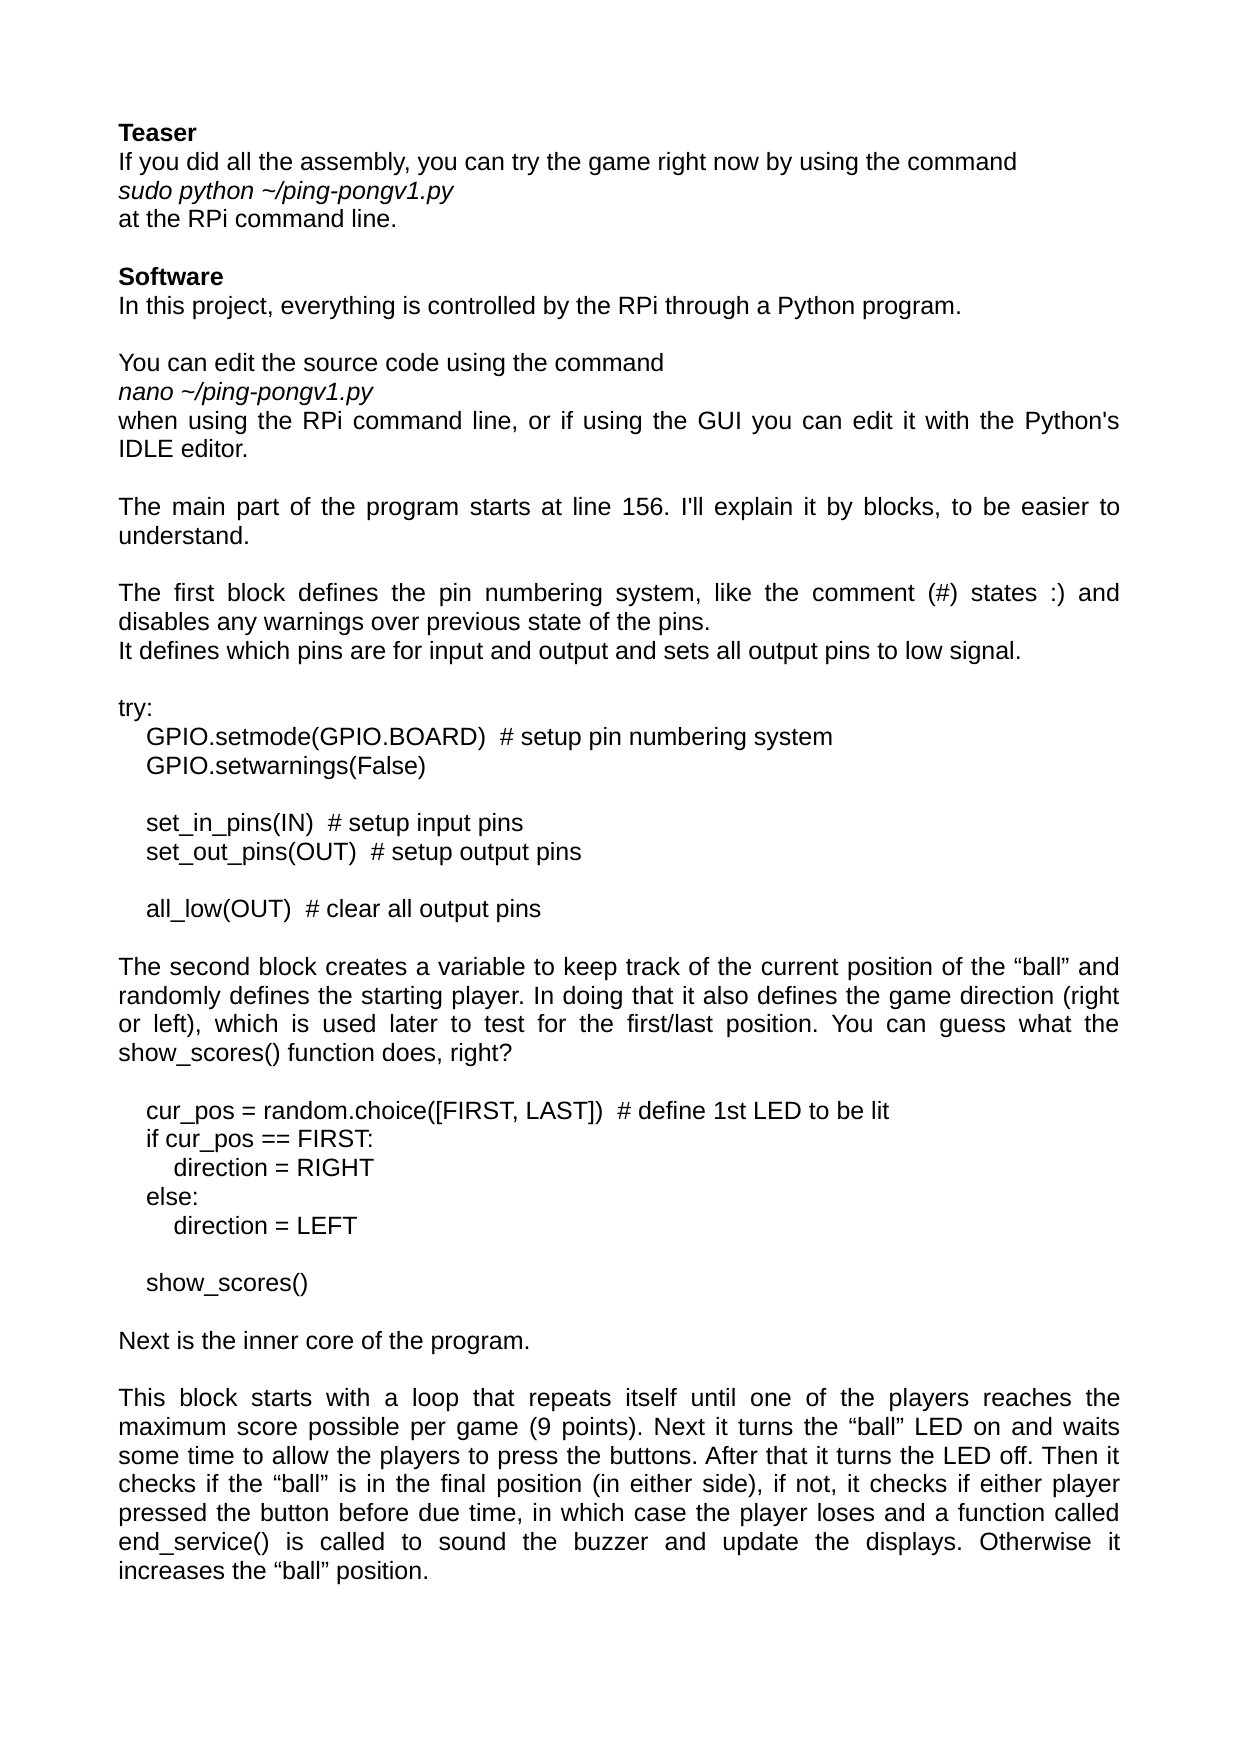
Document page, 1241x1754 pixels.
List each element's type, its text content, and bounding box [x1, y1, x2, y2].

text cur_pos = random.choice([FIRST, LAST]) # define 1st LED to be lit [118, 1096, 1122, 1124]
text direction = LEFT [118, 1211, 1122, 1239]
text The first block defines the pin numbering system, like the comment (#) states :) and disables any warnings over previous state of the pins. [118, 578, 1122, 636]
text sudo python ~/ping-pongv1.py [118, 176, 1122, 204]
text all_low(OUT) # clear all output pins [118, 894, 1122, 923]
text try: [118, 693, 1122, 722]
text You can edit the source code using the command [118, 348, 1122, 377]
text if cur_pos == FIRST: [118, 1124, 1122, 1153]
text else: [118, 1182, 1122, 1211]
text In this project, everything is controlled by the RPi through a Python program. [118, 291, 1122, 319]
text nano ~/ping-pongv1.py [118, 377, 1122, 406]
text The second block creates a variable to keep track of the current position of the “ball” and randomly defines the starting player. In doing that it also defines the game direction (right or left), which is used later to test for the first/last position. You can guess what the show_scores() function does, right? [118, 952, 1122, 1067]
text GPIO.setwarnings(False) [118, 751, 1122, 779]
text at the RPi command line. [118, 204, 1122, 233]
text Next is the inner core of the program. [118, 1326, 1122, 1354]
text direction = RIGHT [118, 1153, 1122, 1182]
text This block starts with a loop that repeats itself until one of the players reaches the maximum score possible per game (9 points). Next it turns the “ball” LED on and waits some time to allow the players to press the buttons. After that it turns the LED off. Then it checks if the “ball” is in the final position (in either side), if not, it checks if either player pressed the button before due time, in which case the player loses and a function called end_service() is called to sound the buzzer and update the displays. Otherwise it increases the “ball” position. [118, 1383, 1122, 1584]
text Teaser [118, 118, 1122, 147]
text The main part of the program starts at line 156. I'll explain it by blocks, to be easier to understand. [118, 492, 1122, 549]
text If you did all the assembly, you can try the game right now by using the command [118, 147, 1122, 176]
text set_in_pins(IN) # setup input pins [118, 808, 1122, 837]
text It defines which pins are for input and output and sets all output pins to low signal. [118, 636, 1122, 664]
text show_scores() [118, 1268, 1122, 1297]
text Software [118, 262, 1122, 291]
text GPIO.setmode(GPIO.BOARD) # setup pin numbering system [118, 722, 1122, 751]
text set_out_pins(OUT) # setup output pins [118, 837, 1122, 866]
text when using the RPi command line, or if using the GUI you can edit it with the Python's IDLE editor. [118, 406, 1122, 463]
